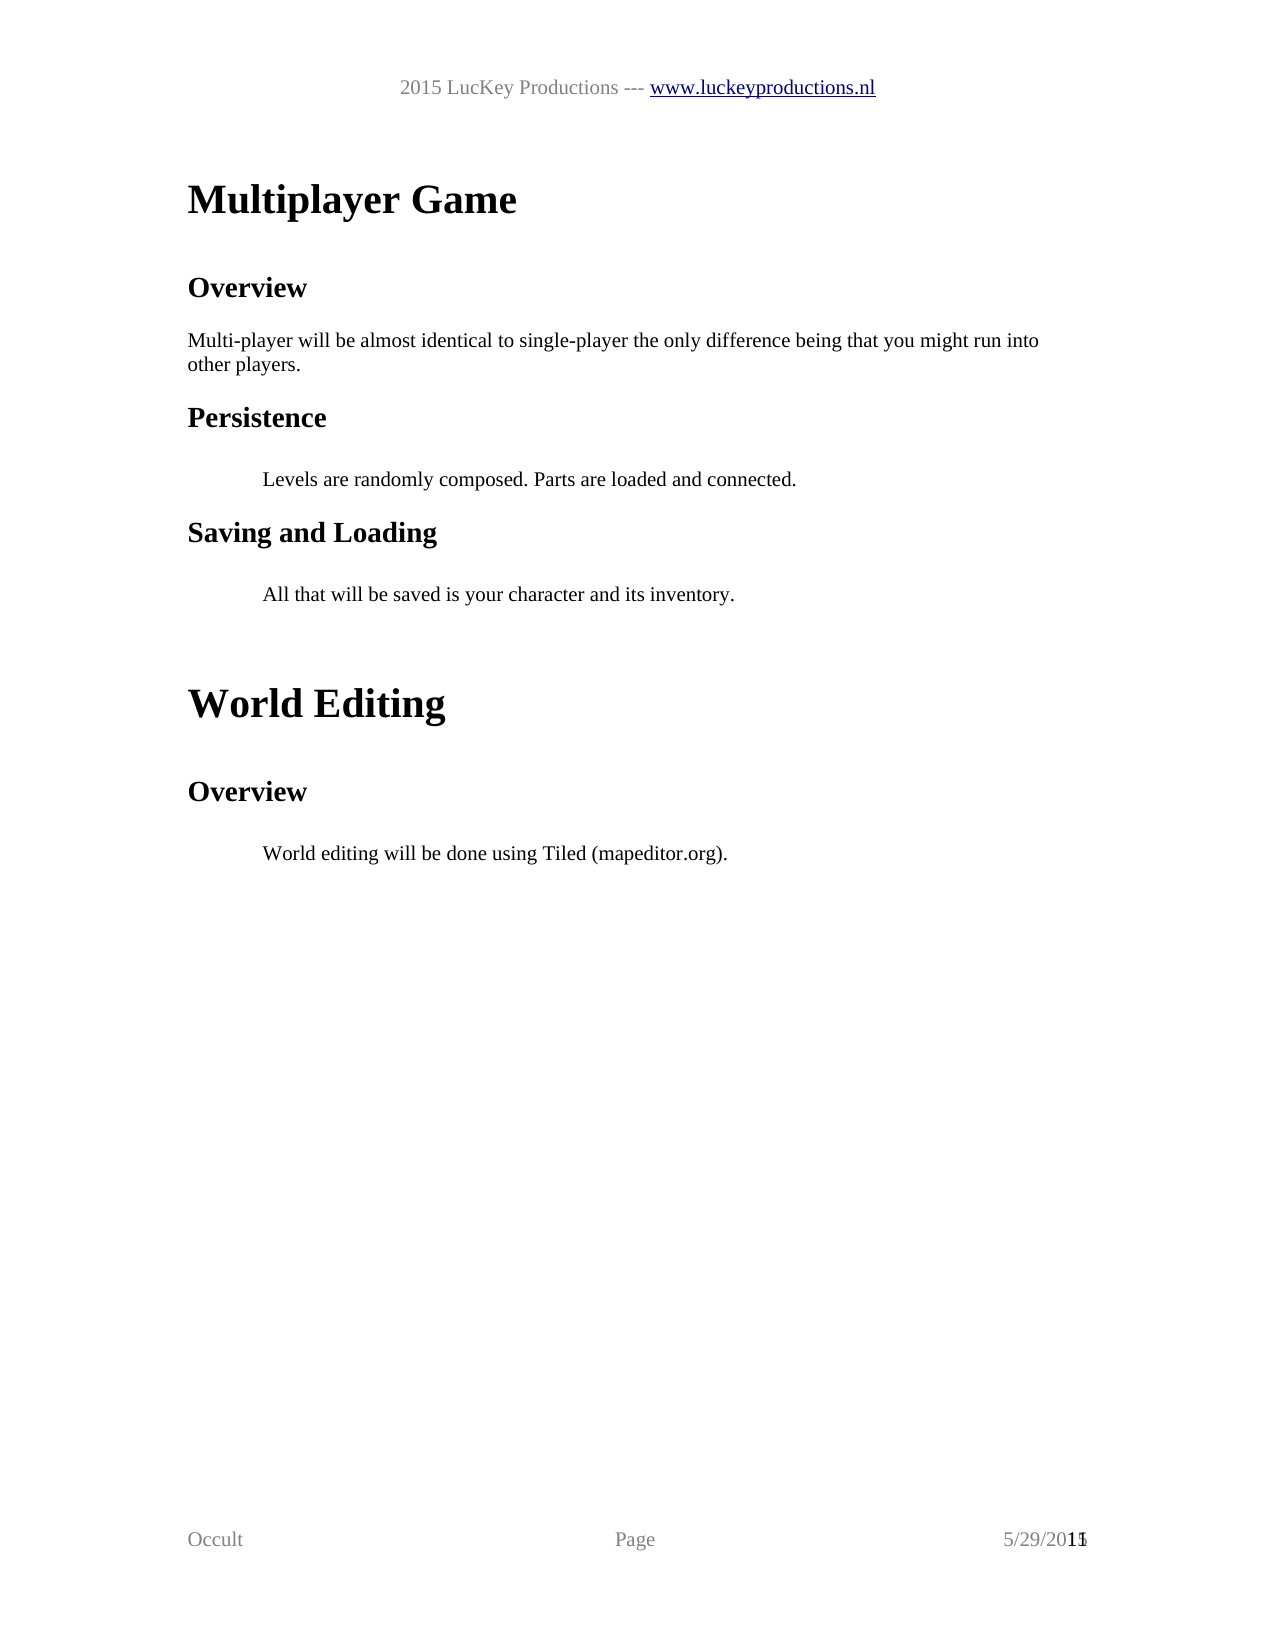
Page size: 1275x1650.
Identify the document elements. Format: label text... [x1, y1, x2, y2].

subtitle Persistence [187, 400, 1087, 433]
text All that will be saved is your character and its inventory. [187, 582, 1087, 606]
subtitle Multiplayer Game [187, 174, 1087, 222]
subtitle Overview [187, 774, 1087, 808]
text World editing will be done using Tiled (mapeditor.org). [187, 841, 1087, 865]
text Levels are randomly composed. Parts are loaded and connected. [187, 467, 1087, 491]
subtitle Saving and Loading [187, 515, 1087, 548]
text Multi-player will be almost identical to single-player the only difference being that you might run into other players. [187, 327, 1087, 376]
subtitle World Editing [187, 678, 1087, 726]
subtitle Overview [187, 270, 1087, 303]
